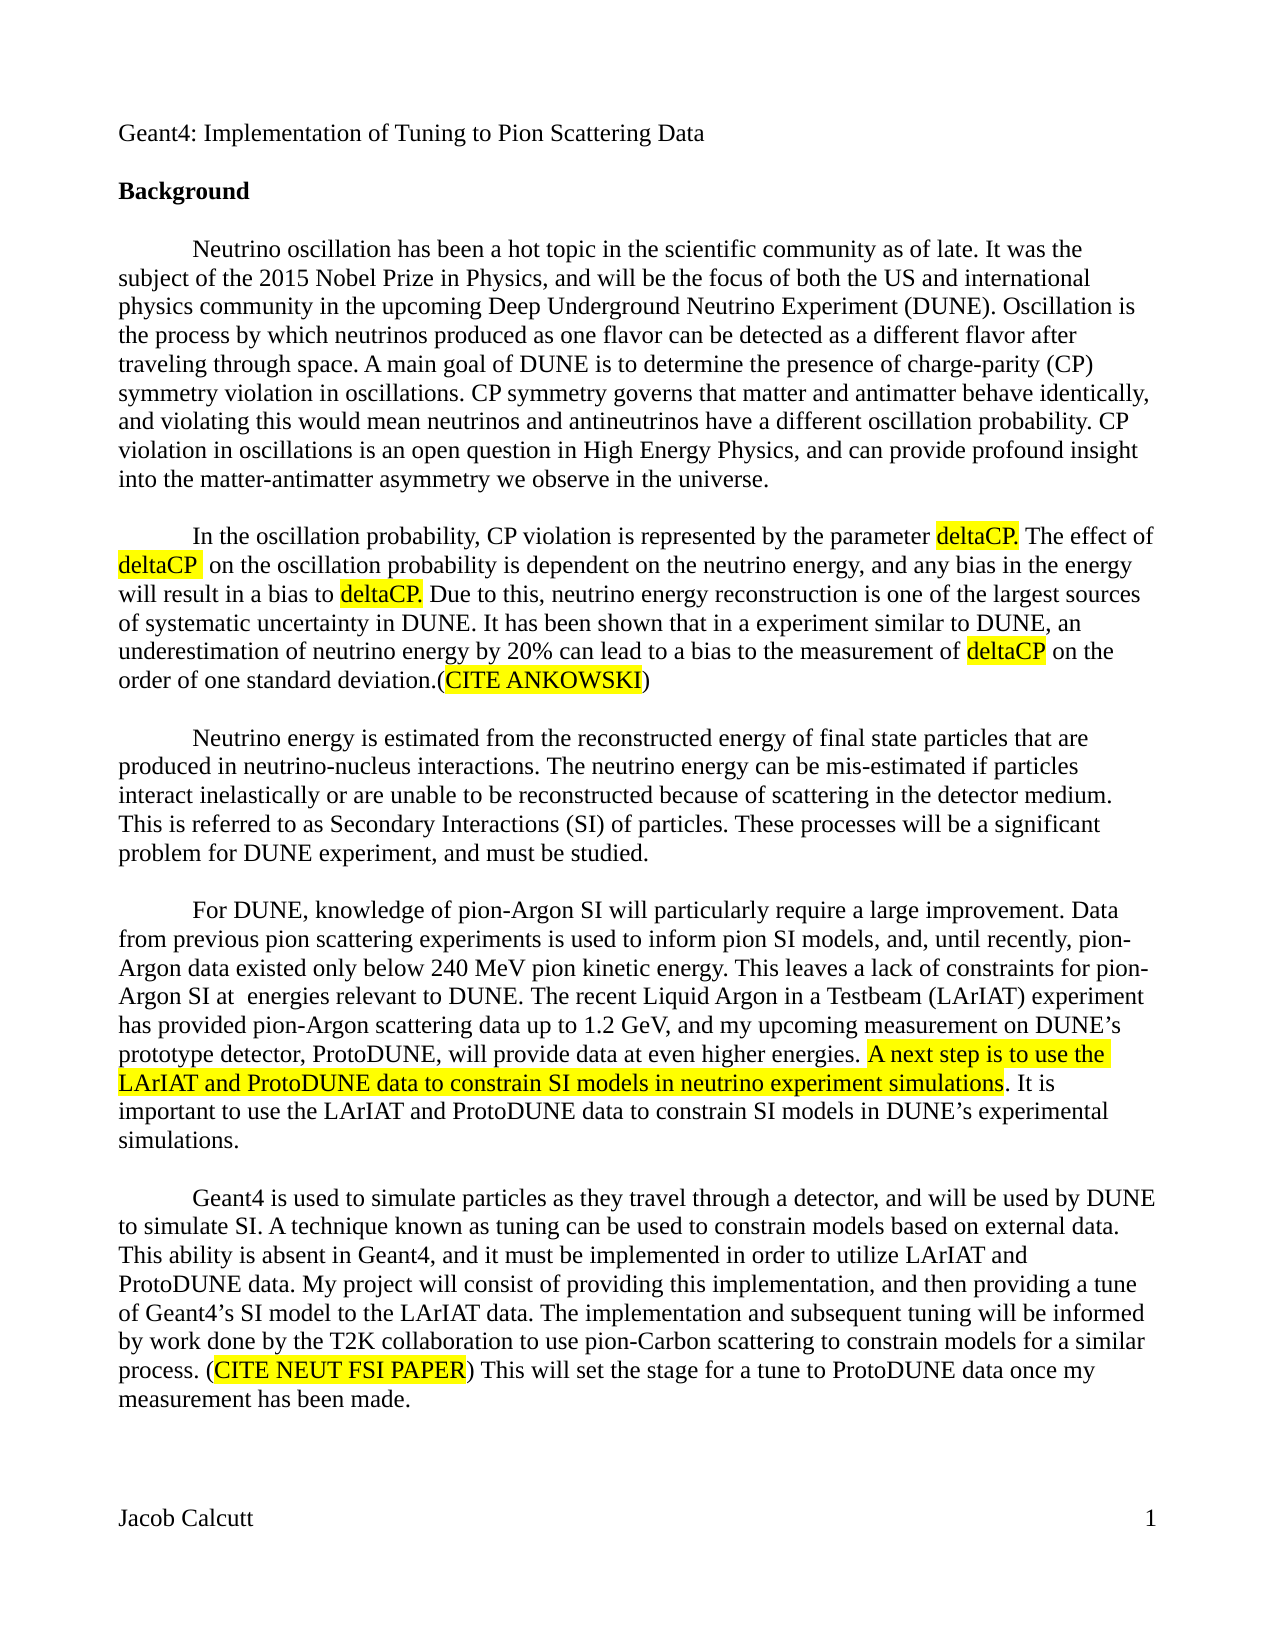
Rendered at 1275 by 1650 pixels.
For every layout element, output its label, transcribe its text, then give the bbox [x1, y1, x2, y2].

text Geant4 is used to simulate particles as they travel through a detector, and will be used by DUNE to simulate SI. A technique known as tuning can be used to constrain models based on external data. This ability is absent in Geant4, and it must be implemented in order to utilize LArIAT and ProtoDUNE data. My project will consist of providing this implementation, and then providing a tune of Geant4’s SI model to the LArIAT data. The implementation and subsequent tuning will be informed by work done by the T2K collaboration to use pion-Carbon scattering to constrain models for a similar process. (CITE NEUT FSI PAPER) This will set the stage for a tune to ProtoDUNE data once my measurement has been made. [118, 1183, 1157, 1413]
text Neutrino oscillation has been a hot topic in the scientific community as of late. It was the subject of the 2015 Nobel Prize in Physics, and will be the focus of both the US and international physics community in the upcoming Deep Underground Neutrino Experiment (DUNE). Oscillation is the process by which neutrinos produced as one flavor can be detected as a different flavor after traveling through space. A main goal of DUNE is to determine the presence of charge-parity (CP) symmetry violation in oscillations. CP symmetry governs that matter and antimatter behave identically, and violating this would mean neutrinos and antineutrinos have a different oscillation probability. CP violation in oscillations is an open question in High Energy Physics, and can provide profound insight into the matter-antimatter asymmetry we observe in the universe. [118, 234, 1157, 493]
text Neutrino energy is estimated from the reconstructed energy of final state particles that are produced in neutrino-nucleus interactions. The neutrino energy can be mis-estimated if particles interact inelastically or are unable to be reconstructed because of scattering in the detector medium. This is referred to as Secondary Interactions (SI) of particles. These processes will be a significant problem for DUNE experiment, and must be studied. [118, 723, 1157, 866]
text For DUNE, knowledge of pion-Argon SI will particularly require a large improvement. Data from previous pion scattering experiments is used to inform pion SI models, and, until recently, pion-Argon data existed only below 240 MeV pion kinetic energy. This leaves a lack of constraints for pion-Argon SI at energies relevant to DUNE. The recent Liquid Argon in a Testbeam (LArIAT) experiment has provided pion-Argon scattering data up to 1.2 GeV, and my upcoming measurement on DUNE’s prototype detector, ProtoDUNE, will provide data at even higher energies. A next step is to use the LArIAT and ProtoDUNE data to constrain SI models in neutrino experiment simulations. It is important to use the LArIAT and ProtoDUNE data to constrain SI models in DUNE’s experimental simulations. [118, 895, 1157, 1154]
text In the oscillation probability, CP violation is represented by the parameter deltaCP. The effect of deltaCP on the oscillation probability is dependent on the neutrino energy, and any bias in the energy will result in a bias to deltaCP. Due to this, neutrino energy reconstruction is one of the largest sources of systematic uncertainty in DUNE. It has been shown that in a experiment similar to DUNE, an underestimation of neutrino energy by 20% can lead to a bias to the measurement of deltaCP on the order of one standard deviation.(CITE ANKOWSKI) [118, 521, 1157, 694]
text Background [118, 176, 1157, 205]
